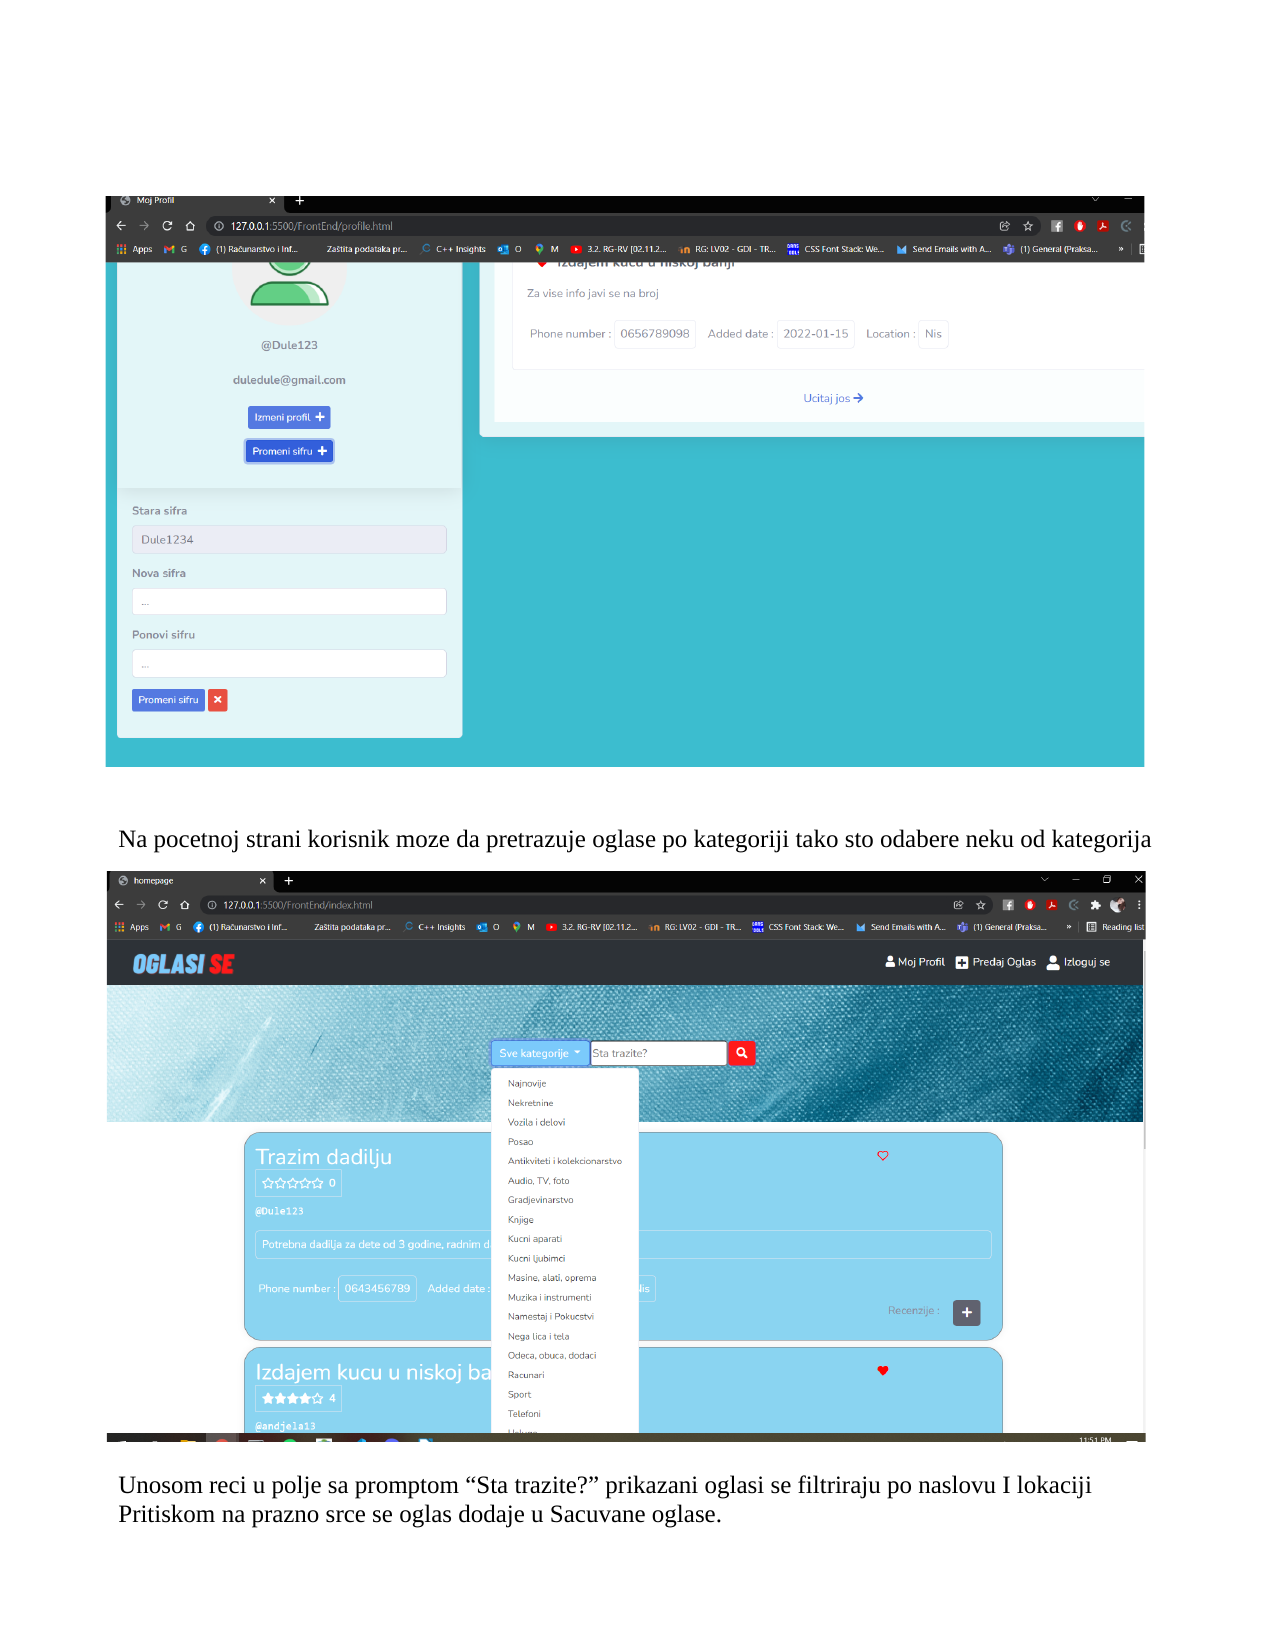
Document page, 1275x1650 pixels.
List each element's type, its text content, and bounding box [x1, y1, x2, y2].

picture [106, 871, 1146, 1442]
picture [105, 196, 1145, 767]
text Pritiskom na prazno srce se oglas dodaje u Sacuvane oglase. [118, 1499, 1157, 1527]
text Unosom reci u polje sa promptom “Sta trazite?” prikazani oglasi se filtriraju po naslovu I lokaciji [118, 1470, 1157, 1499]
text Na pocetnoj strani korisnik moze da pretrazuje oglase po kategoriji tako sto odabere neku od kategorija [118, 824, 1157, 852]
